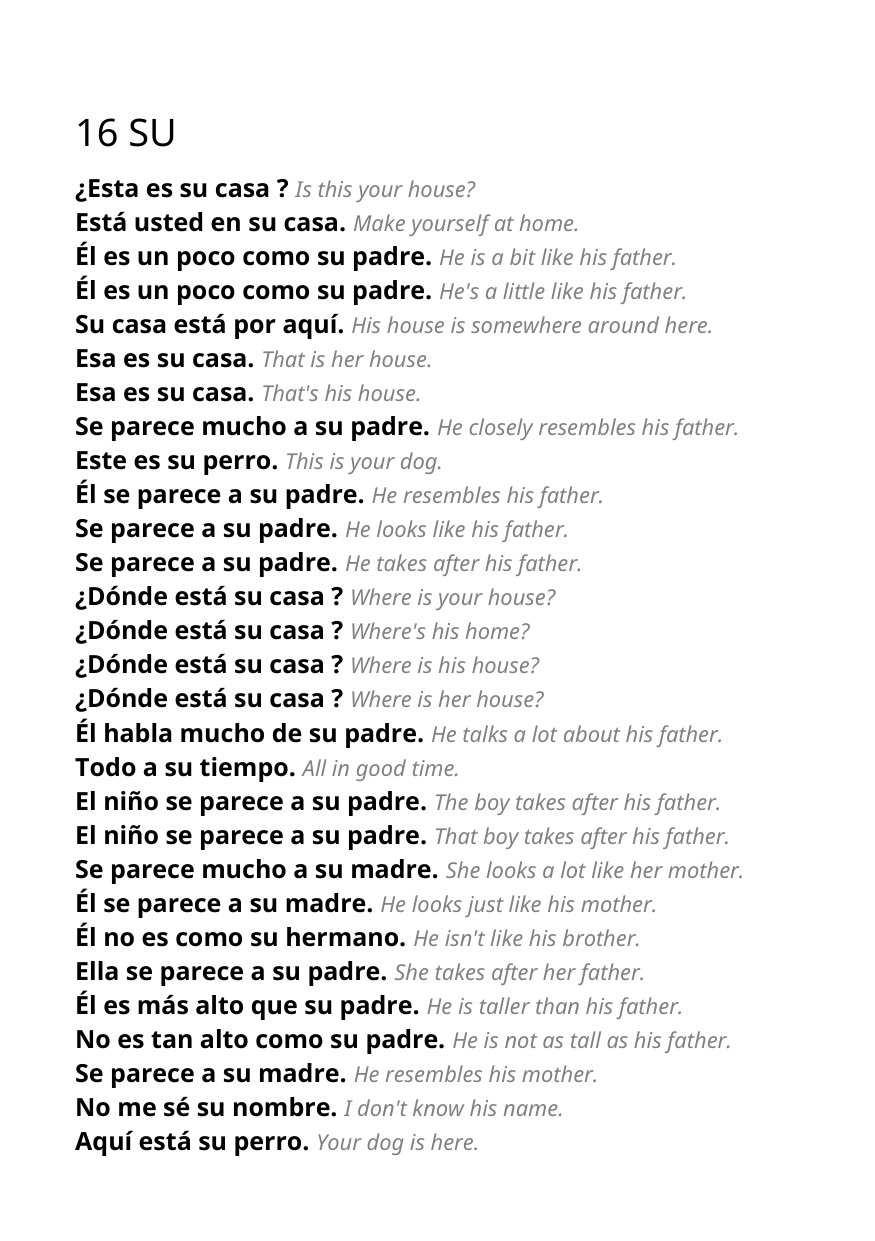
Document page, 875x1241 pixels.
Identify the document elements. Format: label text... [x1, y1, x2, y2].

text Esa es su casa. That's his house. [75, 374, 799, 409]
text ¿Dónde está su casa ? Where is his house? [75, 647, 799, 681]
text Él se parece a su padre. He resembles his father. [75, 477, 799, 511]
text Su casa está por aquí. His house is somewhere around here. [75, 306, 799, 341]
text ¿Dónde está su casa ? Where is your house? [75, 579, 799, 613]
text Se parece a su padre. He takes after his father. [75, 545, 799, 579]
text Se parece a su madre. He resembles his mother. [75, 1056, 799, 1090]
text Él no es como su hermano. He isn't like his brother. [75, 919, 799, 954]
text Ella se parece a su padre. She takes after her father. [75, 954, 799, 988]
text Él es más alto que su padre. He is taller than his father. [75, 988, 799, 1022]
text Aquí está su perro. Your dog is here. [75, 1124, 799, 1158]
text Esa es su casa. That is her house. [75, 341, 799, 374]
text ¿Dónde está su casa ? Where's his home? [75, 613, 799, 647]
text Él es un poco como su padre. He is a bit like his father. [75, 238, 799, 272]
text Todo a su tiempo. All in good time. [75, 749, 799, 783]
text El niño se parece a su padre. That boy takes after his father. [75, 817, 799, 851]
text Él se parece a su madre. He looks just like his mother. [75, 886, 799, 919]
subtitle 16 SU [75, 106, 799, 158]
text Se parece mucho a su padre. He closely resembles his father. [75, 409, 799, 443]
text Este es su perro. This is your dog. [75, 443, 799, 477]
text Se parece mucho a su madre. She looks a lot like her mother. [75, 851, 799, 886]
text Se parece a su padre. He looks like his father. [75, 511, 799, 545]
text ¿Esta es su casa ? Is this your house? [75, 170, 799, 204]
text El niño se parece a su padre. The boy takes after his father. [75, 783, 799, 817]
text No es tan alto como su padre. He is not as tall as his father. [75, 1022, 799, 1056]
text No me sé su nombre. I don't know his name. [75, 1090, 799, 1124]
text Está usted en su casa. Make yourself at home. [75, 204, 799, 238]
text ¿Dónde está su casa ? Where is her house? [75, 681, 799, 715]
text Él habla mucho de su padre. He talks a lot about his father. [75, 715, 799, 749]
text Él es un poco como su padre. He's a little like his father. [75, 272, 799, 306]
